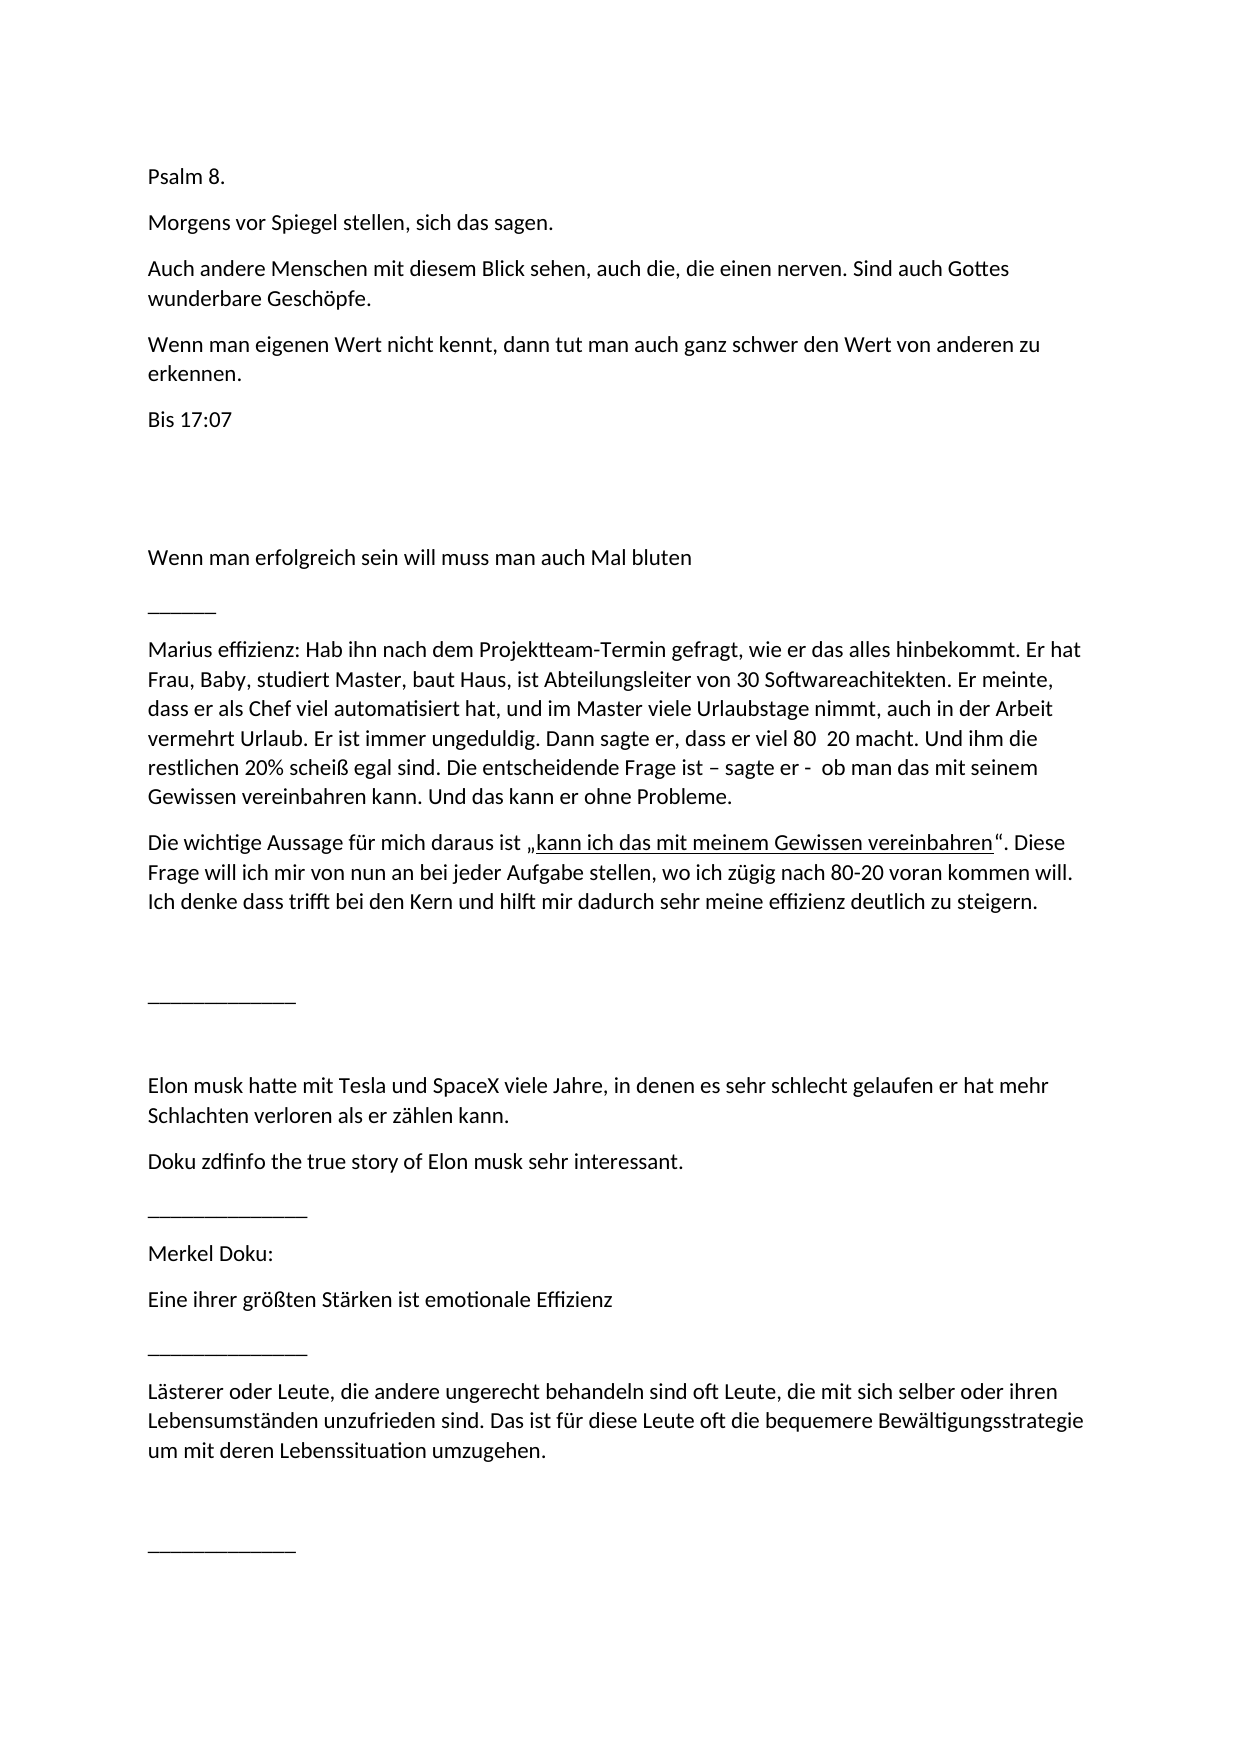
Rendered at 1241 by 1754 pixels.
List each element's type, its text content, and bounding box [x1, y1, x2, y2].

text Marius effizienz: Hab ihn nach dem Projektteam-Termin gefragt, wie er das alles hinbekommt. Er hat Frau, Baby, studiert Master, baut Haus, ist Abteilungsleiter von 30 Softwareachitekten. Er meinte, dass er als Chef viel automatisiert hat, und im Master viele Urlaubstage nimmt, auch in der Arbeit vermehrt Urlaub. Er ist immer ungeduldig. Dann sagte er, dass er viel 80 20 macht. Und ihm die restlichen 20% scheiß egal sind. Die entscheidende Frage ist – sagte er - ob man das mit seinem Gewissen vereinbahren kann. Und das kann er ohne Probleme. [148, 636, 1093, 811]
text Doku zdfinfo the true story of Elon musk sehr interessant. [148, 1147, 1093, 1175]
text Elon musk hatte mit Tesla und SpaceX viele Jahre, in denen es sehr schlecht gelaufen er hat mehr Schlachten verloren als er zählen kann. [148, 1071, 1093, 1129]
text _____________ [148, 979, 1093, 1007]
text Merkel Doku: [148, 1239, 1093, 1267]
text Wenn man eigenen Wert nicht kennt, dann tut man auch ganz schwer den Wert von anderen zu erkennen. [148, 330, 1093, 387]
text Eine ihrer größten Stärken ist emotionale Effizienz [148, 1285, 1093, 1313]
text Die wichtige Aussage für mich daraus ist „kann ich das mit meinem Gewissen vereinbahren“. Diese Frage will ich mir von nun an bei jeder Aufgabe stellen, wo ich zügig nach 80-20 voran kommen will. Ich denke dass trifft bei den Kern und hilft mir dadurch sehr meine effizienz deutlich zu steigern. [148, 828, 1093, 915]
text _____________ [148, 1528, 1093, 1556]
text Wenn man erfolgreich sein will muss man auch Mal bluten [148, 543, 1093, 572]
text ______ [148, 589, 1093, 618]
text Psalm 8. [148, 162, 1093, 191]
text ______________ [148, 1193, 1093, 1221]
text ______________ [148, 1331, 1093, 1359]
text Bis 17:07 [148, 405, 1093, 433]
text Morgens vor Spiegel stellen, sich das sagen. [148, 208, 1093, 237]
text Auch andere Menschen mit diesem Blick sehen, auch die, die einen nerven. Sind auch Gottes wunderbare Geschöpfe. [148, 254, 1093, 312]
text Lästerer oder Leute, die andere ungerecht behandeln sind oft Leute, die mit sich selber oder ihren Lebensumständen unzufrieden sind. Das ist für diese Leute oft die bequemere Bewältigungsstrategie um mit deren Lebenssituation umzugehen. [148, 1377, 1093, 1464]
